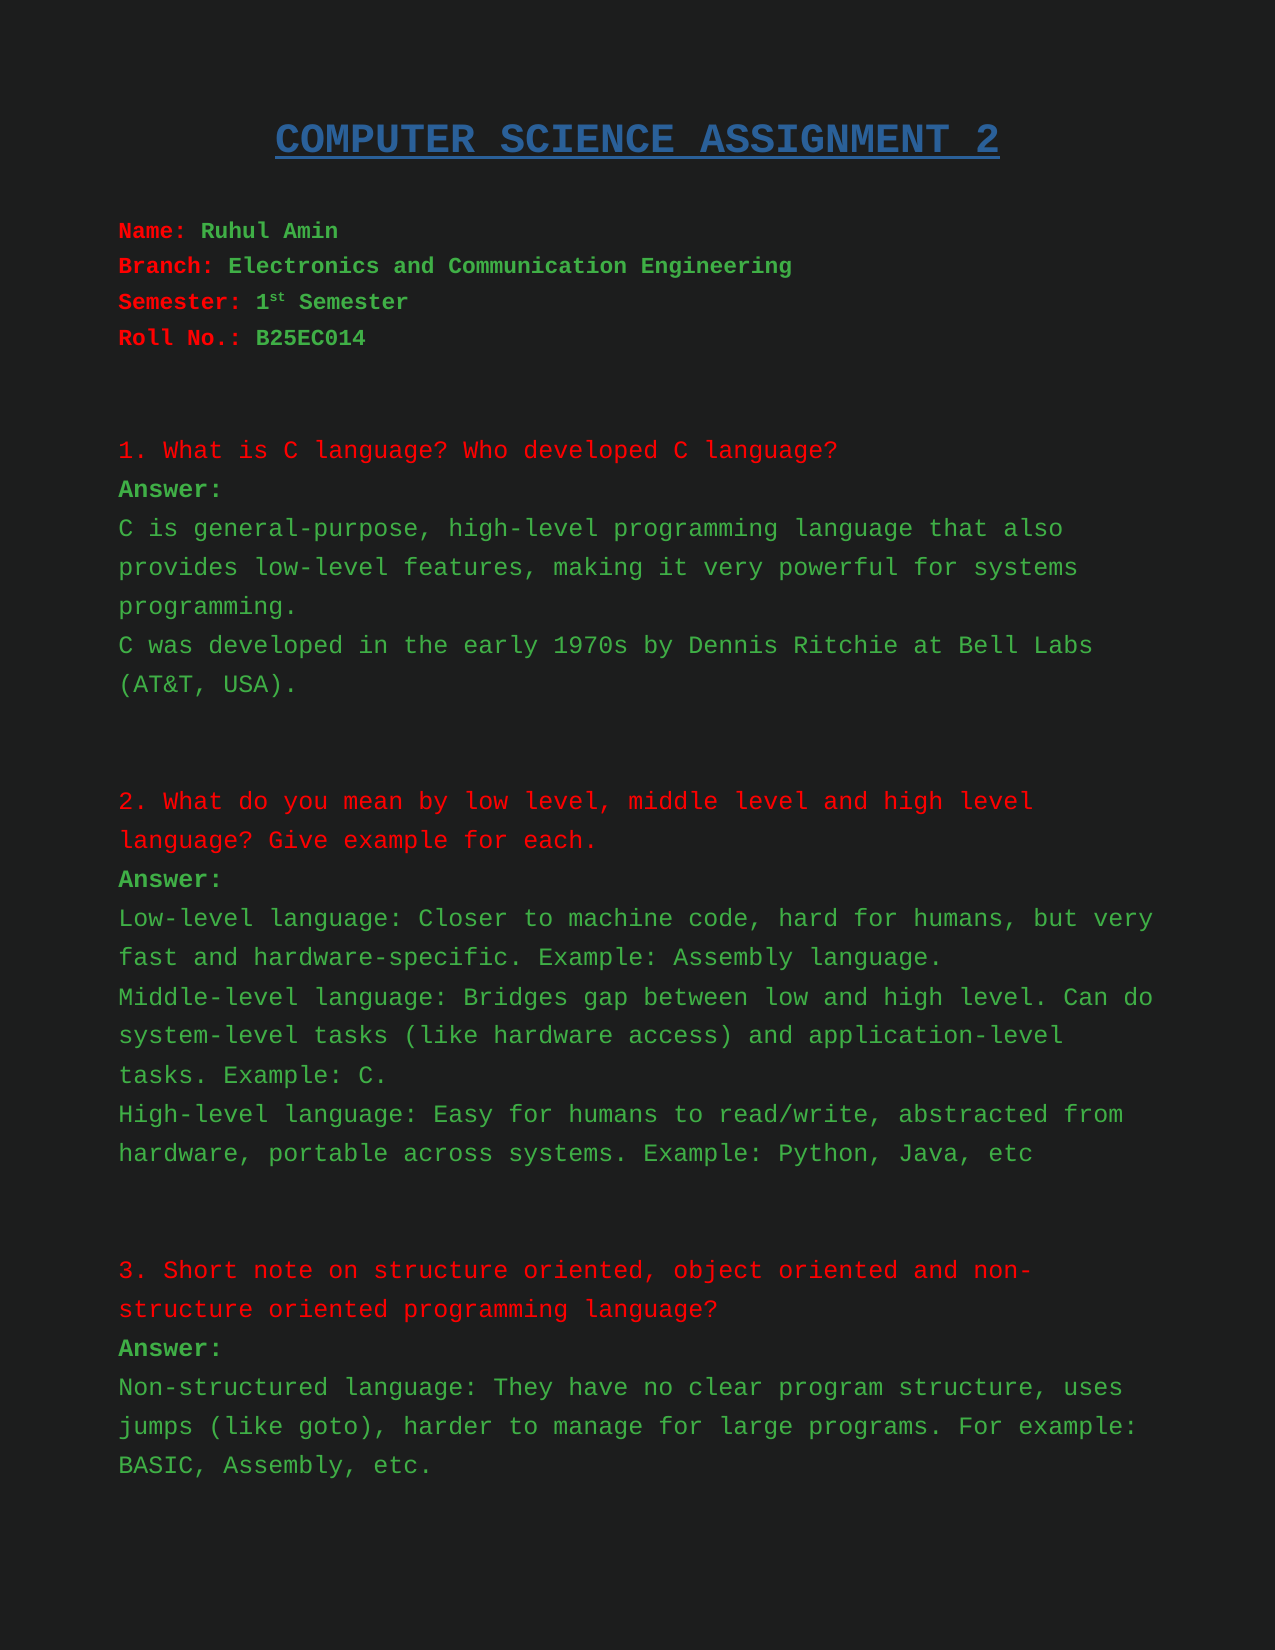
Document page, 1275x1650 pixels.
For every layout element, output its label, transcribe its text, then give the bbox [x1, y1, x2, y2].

text Name: Ruhul Amin [118, 219, 1157, 245]
text Middle-level language: Bridges gap between low and high level. Can do system-level tasks (like hardware access) and application-level tasks. Example: C. [118, 984, 1157, 1091]
text 2. What do you mean by low level, middle level and high level language? Give example for each. [118, 789, 1157, 856]
text C is general-purpose, high-level programming language that also provides low-level features, making it very powerful for systems programming. [118, 515, 1157, 622]
text Low-level language: Closer to machine code, hard for humans, but very fast and hardware-specific. Example: Assembly language. [118, 906, 1157, 973]
text Answer: [118, 1336, 1157, 1364]
text Answer: [118, 476, 1157, 504]
text 3. Short note on structure oriented, object oriented and non-structure oriented programming language? [118, 1257, 1157, 1325]
text Semester: 1st Semester [118, 290, 1157, 316]
text High-level language: Easy for humans to read/write, abstracted from hardware, portable across systems. Example: Python, Java, etc [118, 1101, 1157, 1169]
text C was developed in the early 1970s by Dennis Ritchie at Bell Labs (AT&T, USA). [118, 632, 1157, 700]
text 1. What is C language? Who developed C language? [118, 437, 1157, 466]
text Answer: [118, 867, 1157, 895]
text Roll No.: B25EC014 [118, 326, 1157, 352]
text Non-structured language: They have no clear program structure, uses jumps (like goto), harder to manage for large programs. For example: BASIC, Assembly, etc. [118, 1375, 1157, 1481]
text Branch: Electronics and Communication Engineering [118, 255, 1157, 281]
text COMPUTER SCIENCE ASSIGNMENT 2 [118, 118, 1157, 165]
